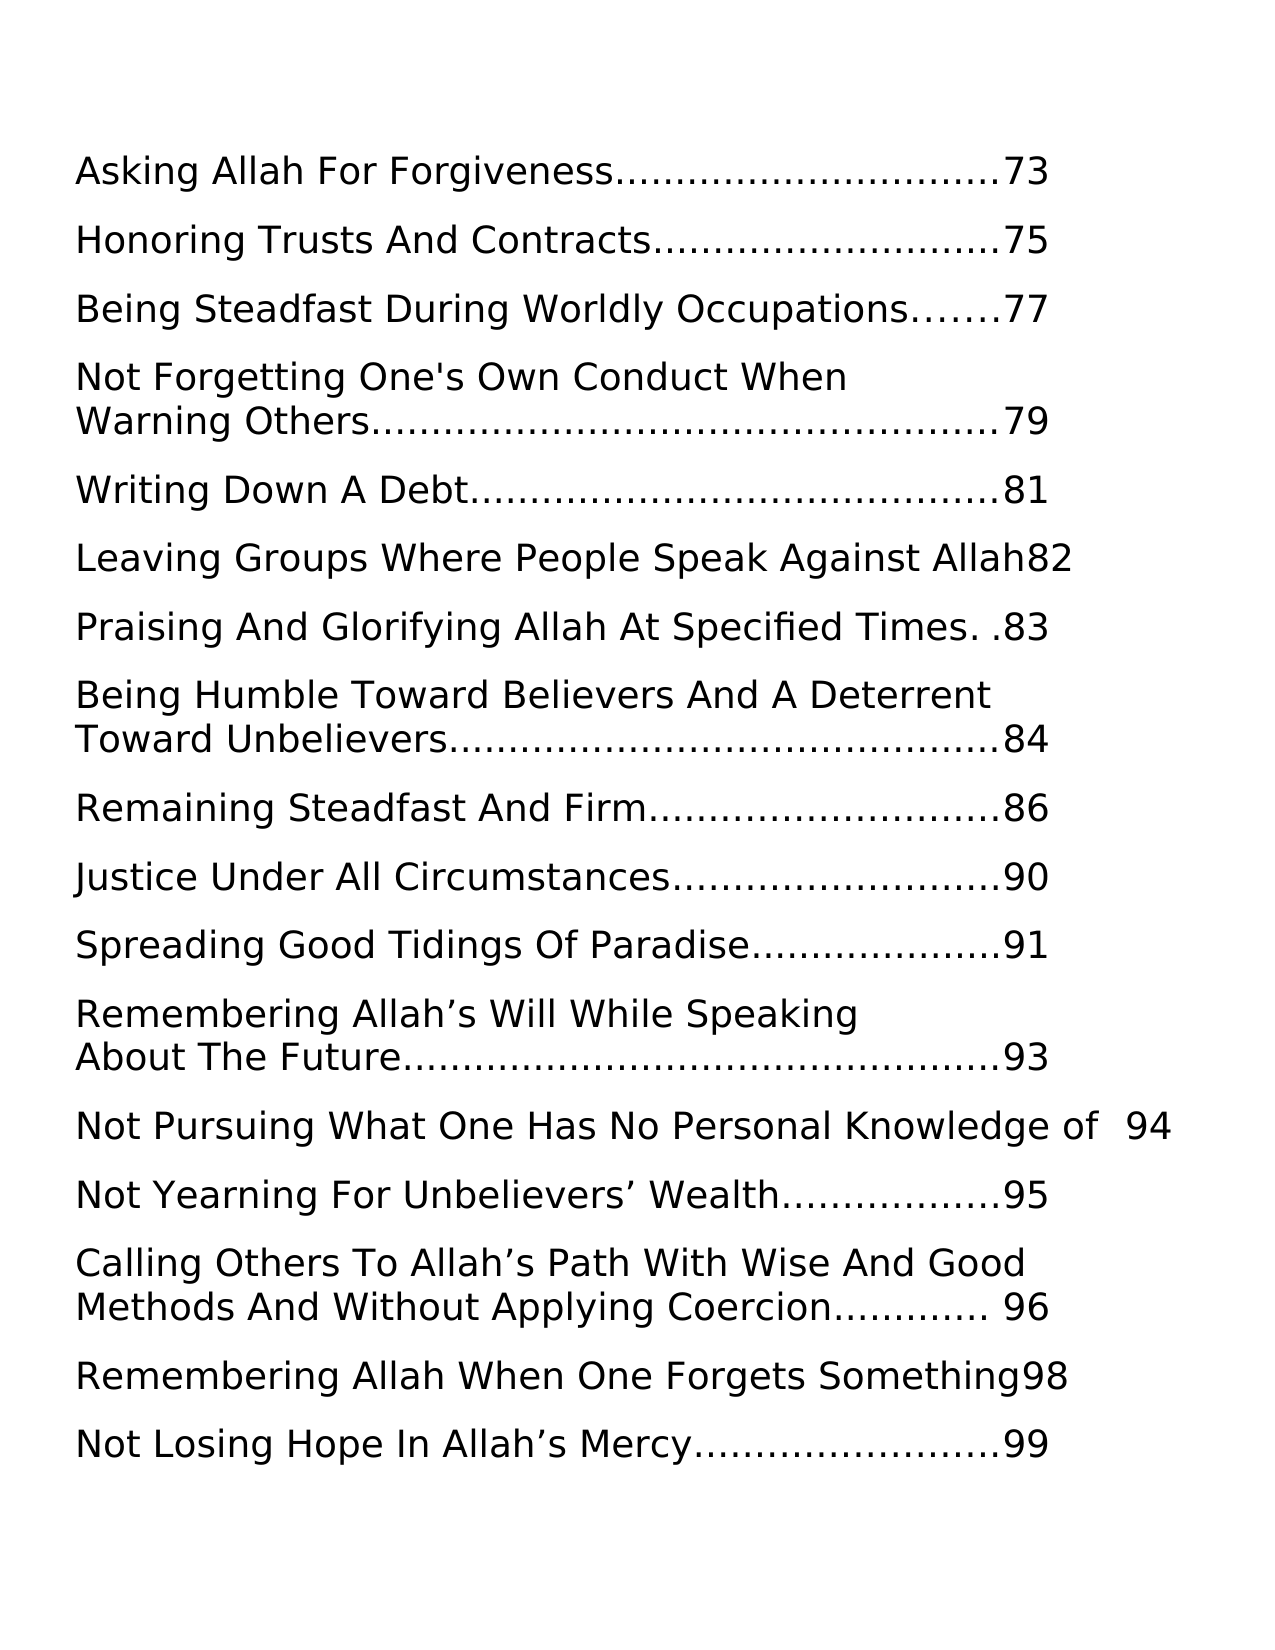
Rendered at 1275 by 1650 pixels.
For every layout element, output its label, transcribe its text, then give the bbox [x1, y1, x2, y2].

subtitle Honoring Trusts And Contracts 75 [75, 219, 1200, 262]
subtitle Calling Others To Allah’s Path With Wise And Good Methods And Without Applying Coercion 96 [75, 1242, 1200, 1329]
subtitle Asking Allah For Forgiveness 73 [75, 150, 1200, 194]
subtitle Not Forgetting One's Own Conduct When Warning Others 79 [75, 356, 1200, 443]
subtitle Remembering Allah’s Will While Speaking About The Future 93 [75, 992, 1200, 1080]
subtitle Spreading Good Tidings Of Paradise 91 [75, 924, 1200, 967]
subtitle Leaving Groups Where People Speak Against Allah 82 [75, 537, 1200, 581]
subtitle Justice Under All Circumstances 90 [75, 855, 1200, 899]
subtitle Not Yearning For Unbelievers’ Wealth 95 [75, 1173, 1200, 1217]
subtitle Not Losing Hope In Allah’s Mercy 99 [75, 1423, 1200, 1467]
subtitle Remembering Allah When One Forgets Something 98 [75, 1354, 1200, 1398]
subtitle Remaining Steadfast And Firm 86 [75, 786, 1200, 830]
subtitle Writing Down A Debt 81 [75, 468, 1200, 512]
subtitle Being Humble Toward Believers And A Deterrent Toward Unbelievers 84 [75, 674, 1200, 761]
subtitle Not Pursuing What One Has No Personal Knowledge of 94 [75, 1105, 1200, 1148]
subtitle Being Steadfast During Worldly Occupations 77 [75, 287, 1200, 331]
subtitle Praising And Glorifying Allah At Specified Times 83 [75, 606, 1200, 649]
